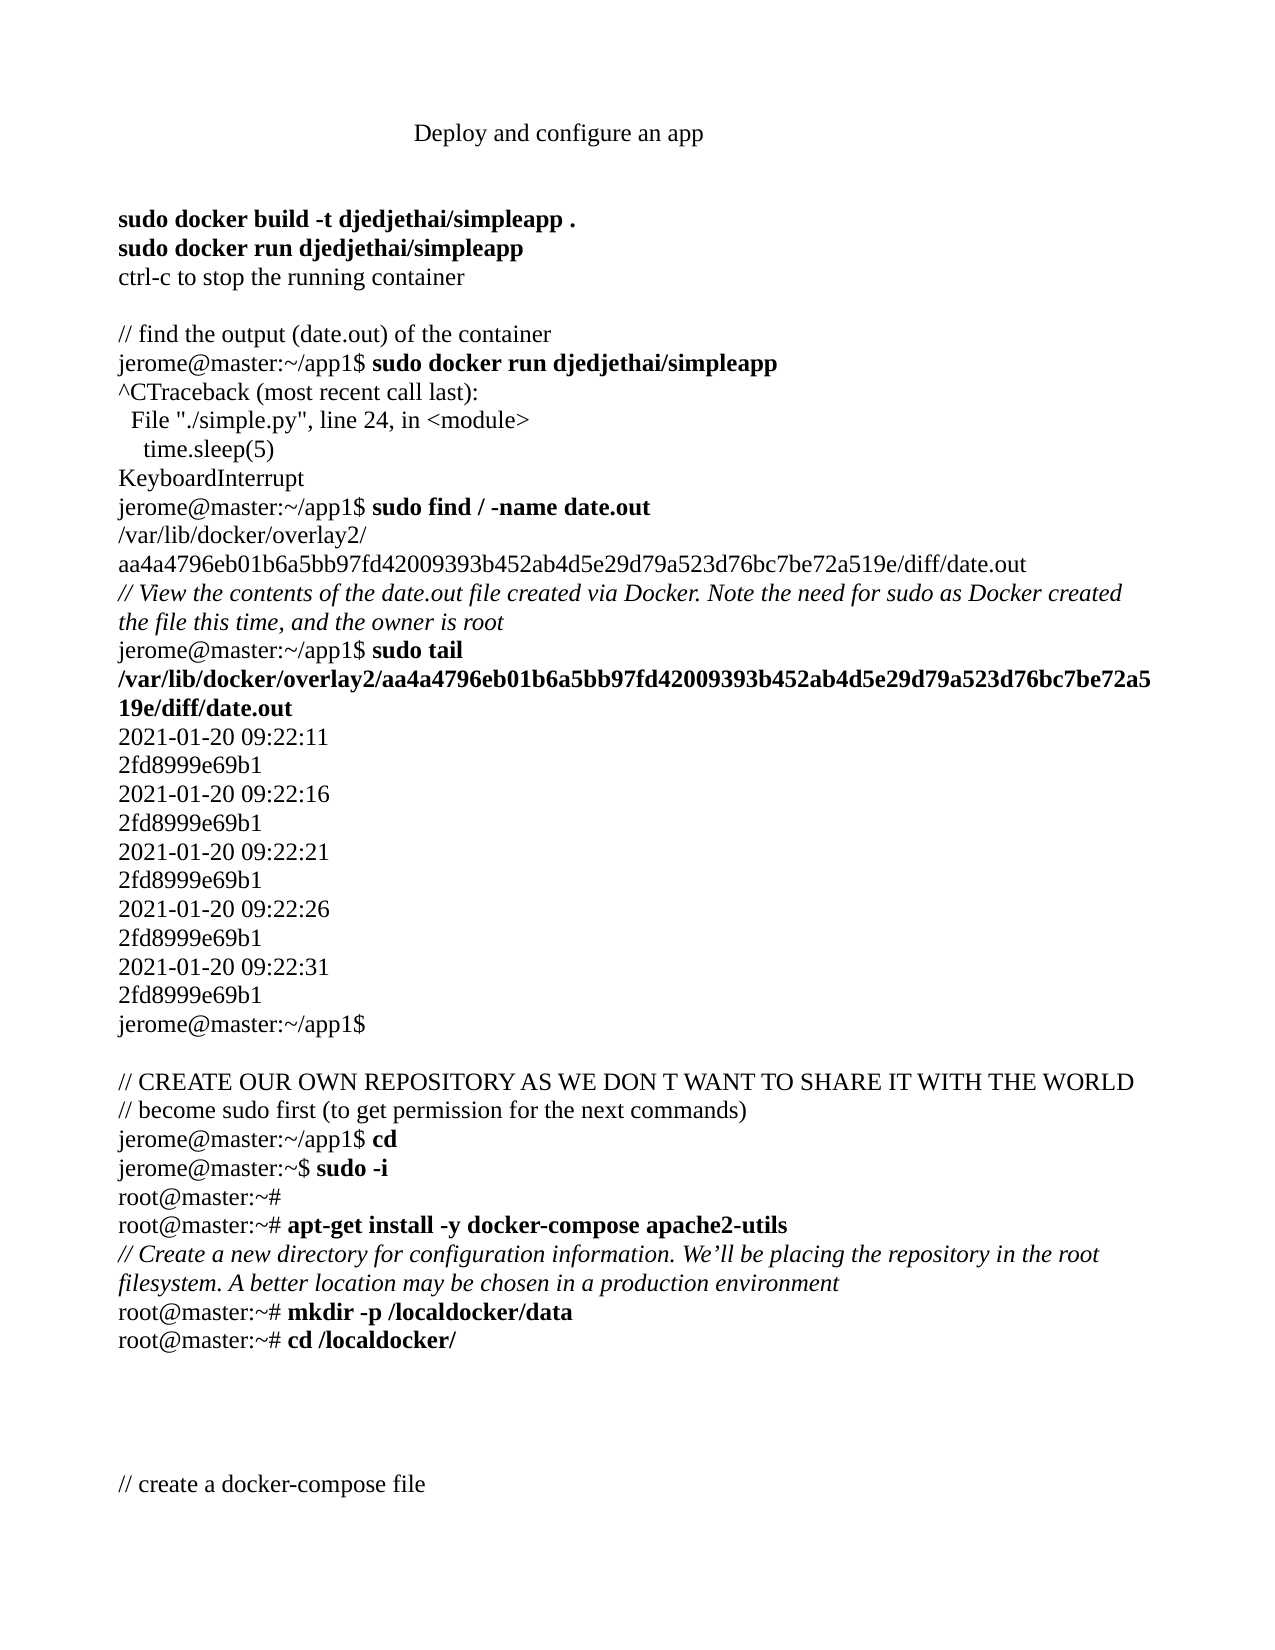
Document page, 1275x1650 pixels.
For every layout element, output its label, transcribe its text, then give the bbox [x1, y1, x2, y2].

text 2021-01-20 09:22:26 [118, 894, 1157, 923]
text // create a docker-compose file [118, 1469, 1157, 1498]
text // Create a new directory for configuration information. We’ll be placing the repository in the root filesystem. A better location may be chosen in a production environment [118, 1239, 1157, 1297]
text sudo docker build -t djedjethai/simpleapp . [118, 204, 1157, 233]
text KeyboardInterrupt [118, 463, 1157, 492]
text sudo docker run djedjethai/simpleapp [118, 233, 1157, 262]
text jerome@master:~/app1$ cd [118, 1124, 1157, 1153]
text // become sudo first (to get permission for the next commands) [118, 1096, 1157, 1124]
text root@master:~# cd /localdocker/ [118, 1326, 1157, 1354]
text 2fd8999e69b1 [118, 923, 1157, 952]
text Deploy and configure an app [118, 118, 1157, 147]
text // View the contents of the date.out file created via Docker. Note the need for sudo as Docker created the file this time, and the owner is root [118, 578, 1157, 636]
text ctrl-c to stop the running container [118, 262, 1157, 291]
text 2021-01-20 09:22:16 [118, 779, 1157, 808]
text 2fd8999e69b1 [118, 866, 1157, 894]
text jerome@master:~/app1$ [118, 1009, 1157, 1038]
text jerome@master:~/app1$ sudo tail /var/lib/docker/overlay2/aa4a4796eb01b6a5bb97fd42009393b452ab4d5e29d79a523d76bc7be72a519e/diff/date.out [118, 636, 1157, 722]
text root@master:~# apt-get install -y docker-compose apache2-utils [118, 1211, 1157, 1239]
text root@master:~# mkdir -p /localdocker/data [118, 1297, 1157, 1326]
text jerome@master:~/app1$ sudo docker run djedjethai/simpleapp [118, 348, 1157, 377]
text root@master:~# [118, 1182, 1157, 1211]
text jerome@master:~/app1$ sudo find / -name date.out [118, 492, 1157, 521]
text 2fd8999e69b1 [118, 751, 1157, 779]
text time.sleep(5) [118, 434, 1157, 463]
text 2fd8999e69b1 [118, 981, 1157, 1009]
text 2021-01-20 09:22:11 [118, 722, 1157, 751]
text File "./simple.py", line 24, in <module> [118, 406, 1157, 434]
text // CREATE OUR OWN REPOSITORY AS WE DON T WANT TO SHARE IT WITH THE WORLD [118, 1067, 1157, 1096]
text 2021-01-20 09:22:21 [118, 837, 1157, 866]
text 2fd8999e69b1 [118, 808, 1157, 837]
text // find the output (date.out) of the container [118, 319, 1157, 348]
text /var/lib/docker/overlay2/aa4a4796eb01b6a5bb97fd42009393b452ab4d5e29d79a523d76bc7be72a519e/diff/date.out [118, 521, 1157, 578]
text ^CTraceback (most recent call last): [118, 377, 1157, 406]
text 2021-01-20 09:22:31 [118, 952, 1157, 981]
text jerome@master:~$ sudo -i [118, 1153, 1157, 1182]
